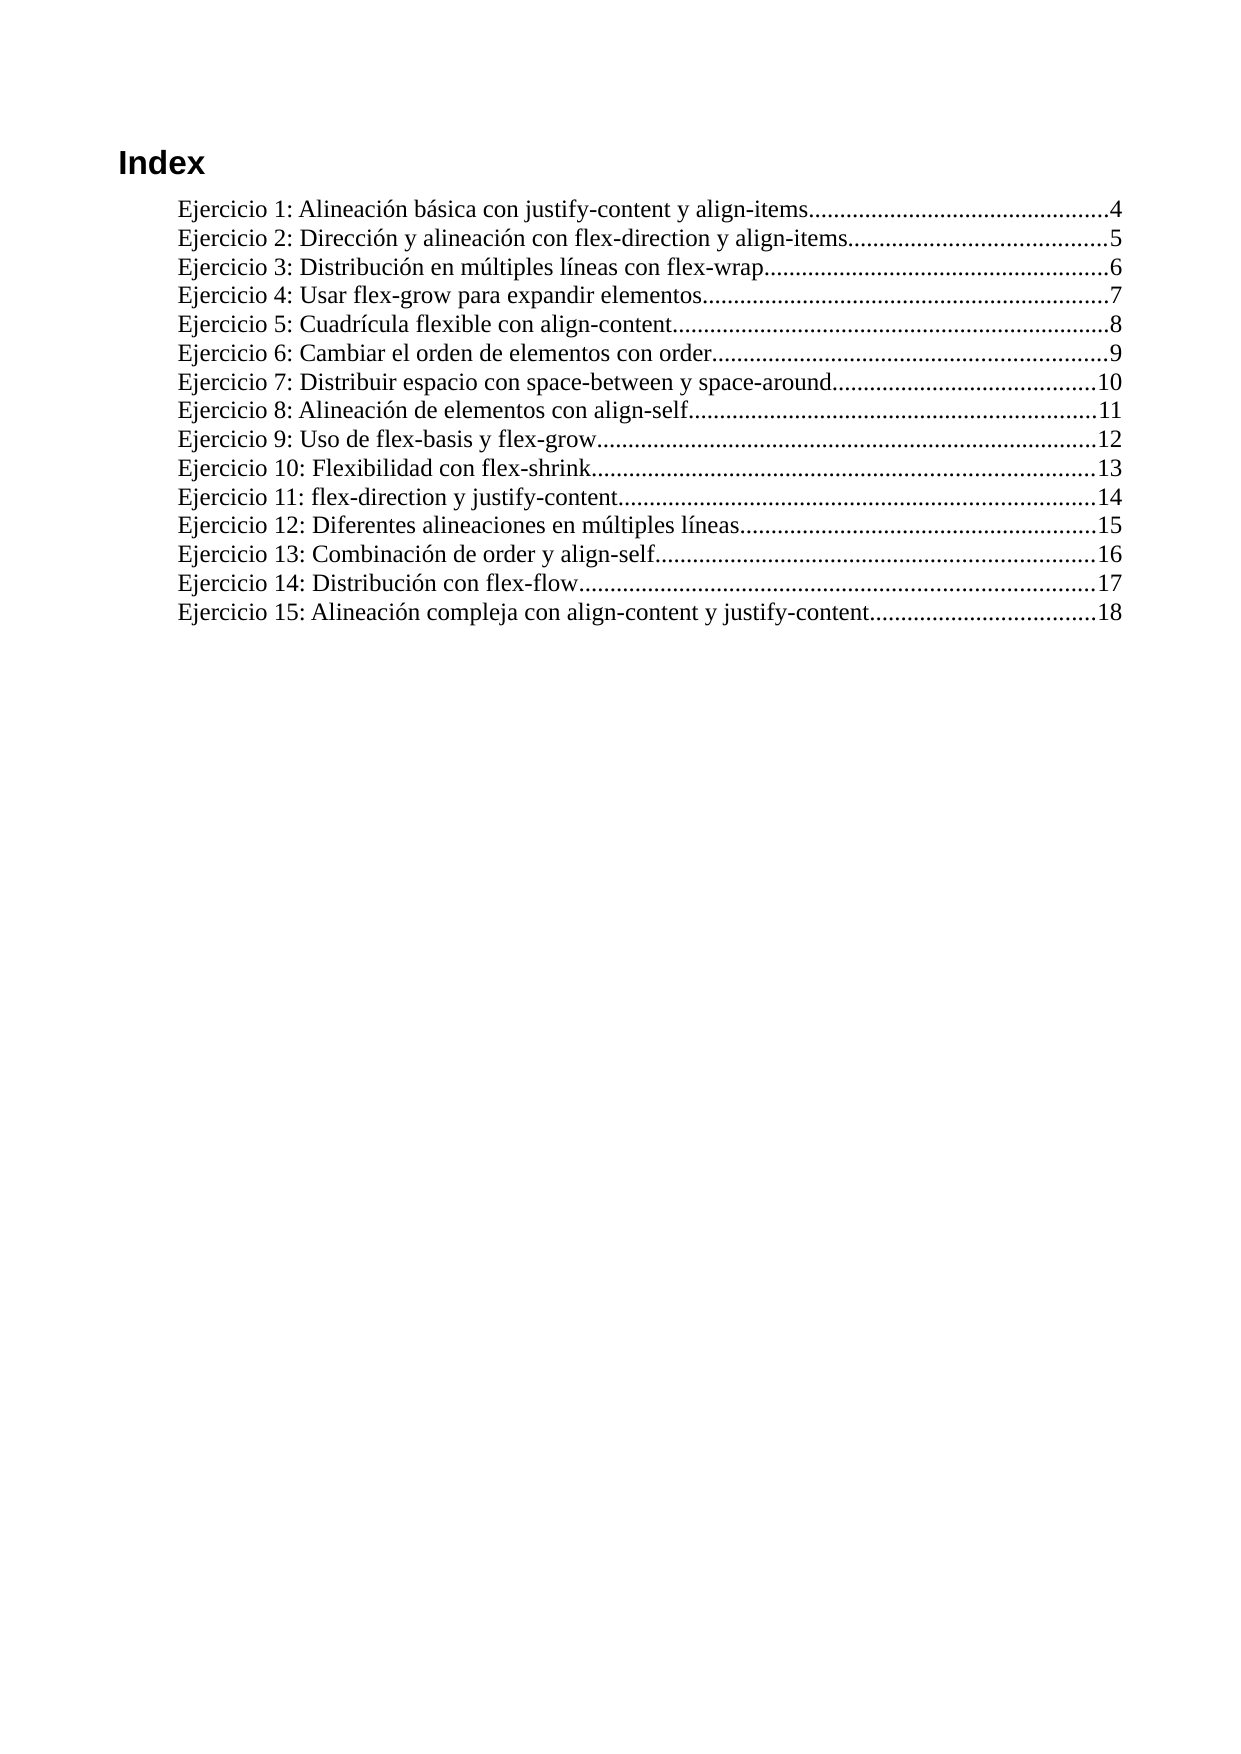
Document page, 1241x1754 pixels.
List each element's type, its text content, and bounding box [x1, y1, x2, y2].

text Ejercicio 7: Distribuir espacio con space-between y space-around 10 [177, 367, 1122, 395]
text Ejercicio 10: Flexibilidad con flex-shrink 13 [177, 453, 1122, 482]
text Ejercicio 4: Usar flex-grow para expandir elementos 7 [177, 280, 1122, 309]
text Ejercicio 2: Dirección y alineación con flex-direction y align-items 5 [177, 223, 1122, 252]
text Ejercicio 9: Uso de flex-basis y flex-grow 12 [177, 424, 1122, 453]
text Ejercicio 12: Diferentes alineaciones en múltiples líneas 15 [177, 510, 1122, 539]
text Ejercicio 15: Alineación compleja con align-content y justify-content 18 [177, 597, 1122, 625]
text Ejercicio 6: Cambiar el orden de elementos con order 9 [177, 338, 1122, 367]
text Ejercicio 13: Combinación de order y align-self 16 [177, 539, 1122, 568]
text Ejercicio 3: Distribución en múltiples líneas con flex-wrap 6 [177, 252, 1122, 280]
text Ejercicio 11: flex-direction y justify-content 14 [177, 482, 1122, 510]
text Ejercicio 8: Alineación de elementos con align-self 11 [177, 395, 1122, 424]
text Ejercicio 1: Alineación básica con justify-content y align-items 4 [177, 194, 1122, 223]
subtitle Index [118, 143, 1122, 182]
text Ejercicio 5: Cuadrícula flexible con align-content 8 [177, 309, 1122, 338]
text Ejercicio 14: Distribución con flex-flow 17 [177, 568, 1122, 597]
